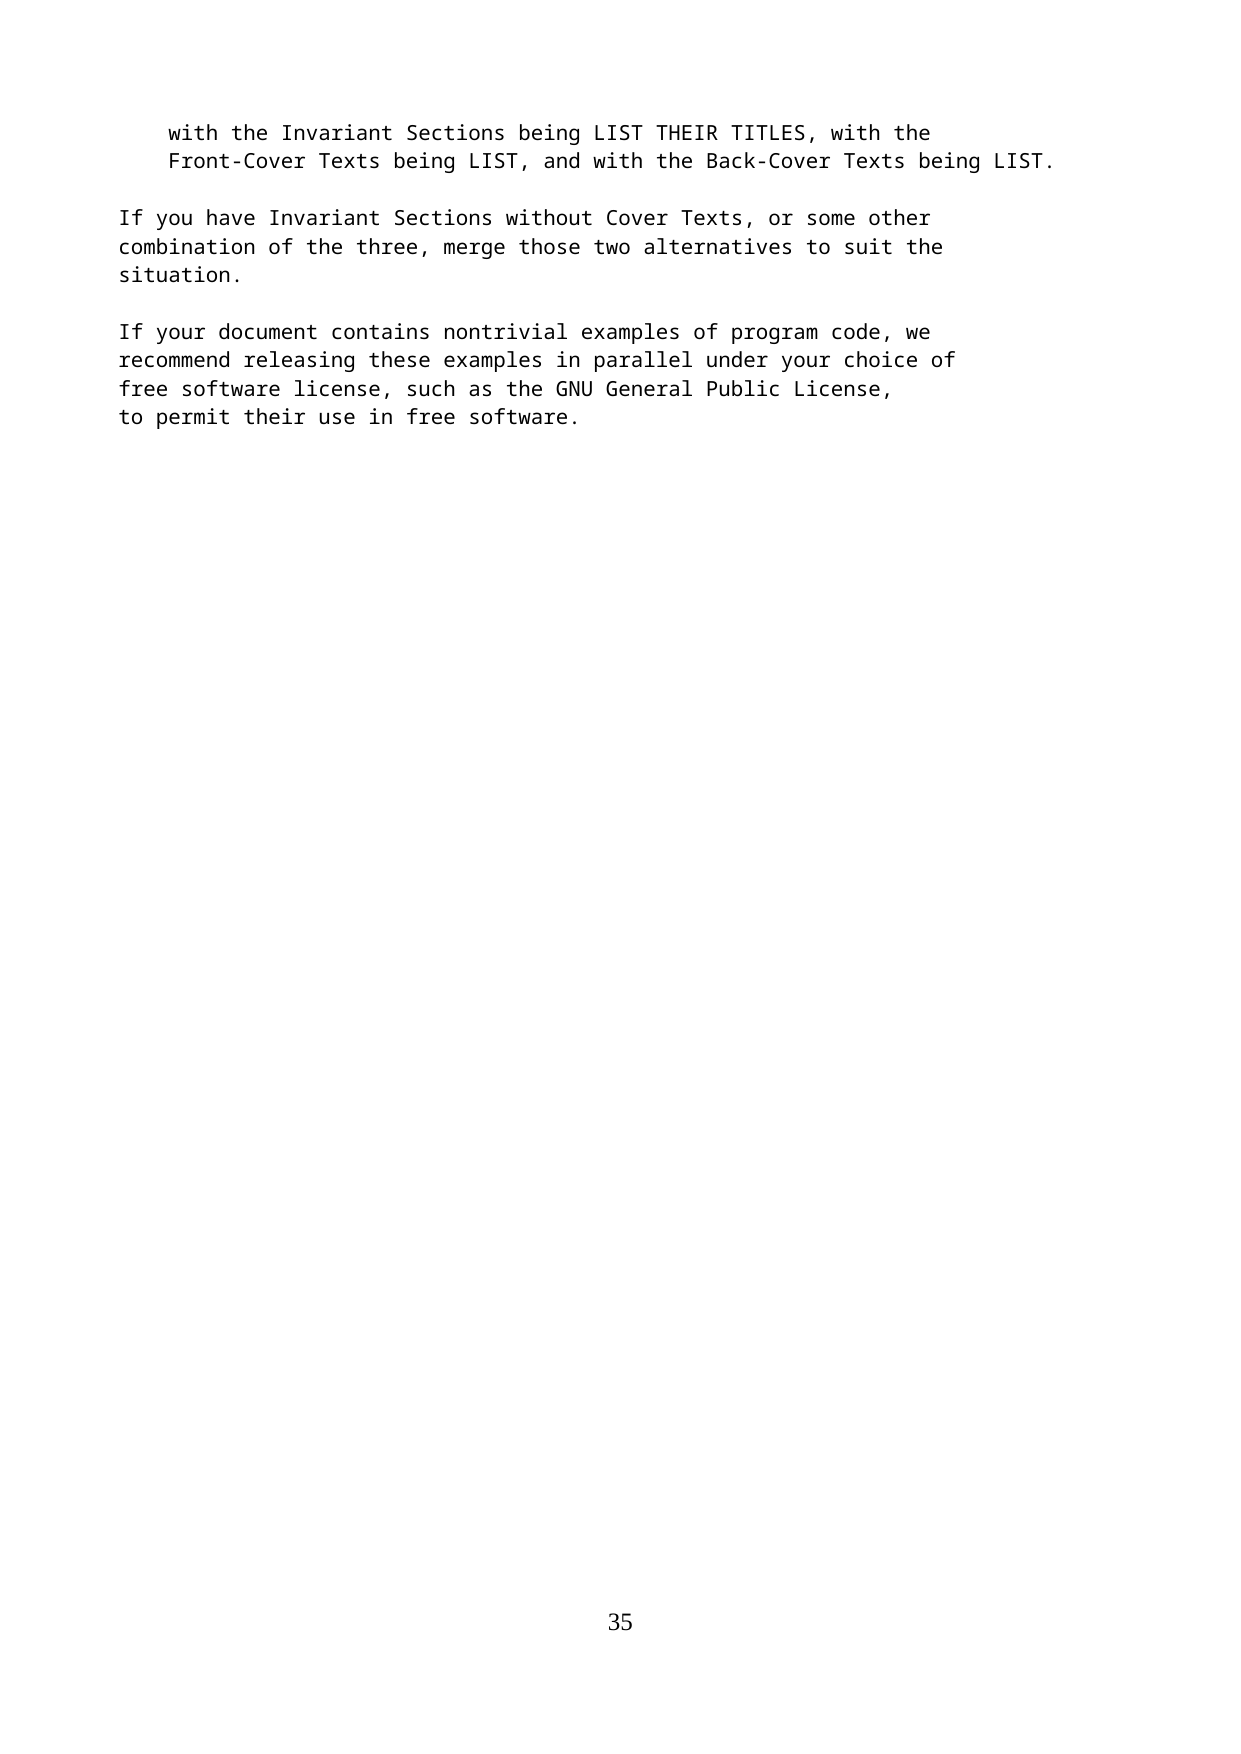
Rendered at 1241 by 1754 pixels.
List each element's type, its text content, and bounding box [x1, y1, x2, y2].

text to permit their use in free software. [118, 402, 1122, 431]
text combination of the three, merge those two alternatives to suit the [118, 232, 1122, 260]
text If your document contains nontrivial examples of program code, we [118, 317, 1122, 346]
text with the Invariant Sections being LIST THEIR TITLES, with the [118, 118, 1122, 147]
text free software license, such as the GNU General Public License, [118, 374, 1122, 402]
text recommend releasing these examples in parallel under your choice of [118, 346, 1122, 374]
text If you have Invariant Sections without Cover Texts, or some other [118, 203, 1122, 232]
text situation. [118, 260, 1122, 289]
text Front-Cover Texts being LIST, and with the Back-Cover Texts being LIST. [118, 147, 1122, 175]
